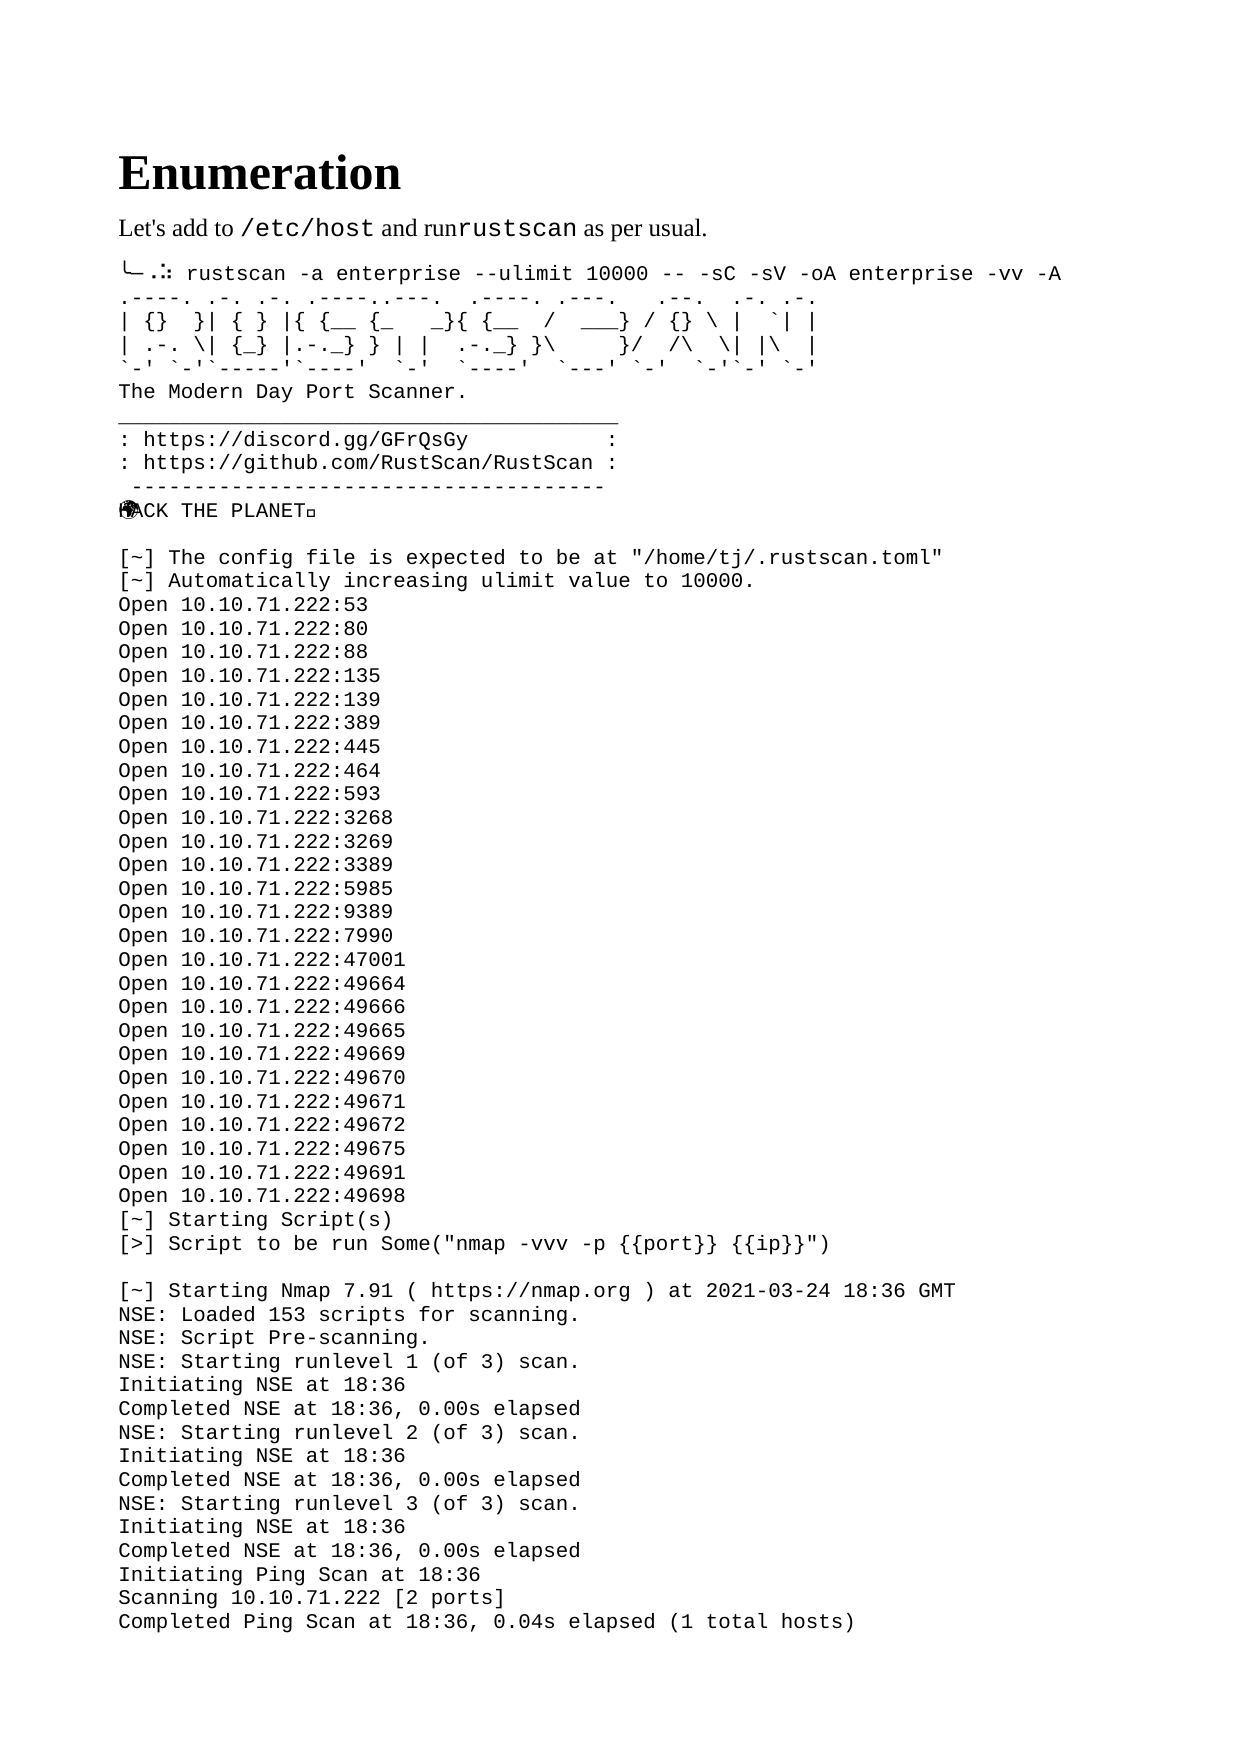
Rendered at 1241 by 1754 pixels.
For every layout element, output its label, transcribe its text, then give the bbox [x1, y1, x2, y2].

text Open 10.10.71.222:49664 [118, 972, 1122, 996]
text | {} }| { } |{ {__ {_ _}{ {__ / ___} / {} \ | `| | [118, 310, 1122, 334]
text Open 10.10.71.222:3389 [118, 854, 1122, 878]
text [>] Script to be run Some("nmap -vvv -p {{port}} {{ip}}") [118, 1233, 1122, 1256]
text | .-. \| {_} |.-._} } | | .-._} }\ }/ /\ \| |\ | [118, 334, 1122, 358]
text [~] The config file is expected to be at "/home/tj/.rustscan.toml" [118, 547, 1122, 571]
text Open 10.10.71.222:49675 [118, 1138, 1122, 1162]
text ________________________________________ [118, 405, 1122, 429]
text [~] Starting Script(s) [118, 1209, 1122, 1233]
text Completed NSE at 18:36, 0.00s elapsed [118, 1469, 1122, 1493]
text Open 10.10.71.222:389 [118, 712, 1122, 736]
text HACK THE PLANET🌍 [118, 499, 1122, 523]
text Initiating NSE at 18:36 [118, 1445, 1122, 1469]
text Open 10.10.71.222:47001 [118, 949, 1122, 972]
text -------------------------------------- [118, 476, 1122, 499]
text NSE: Script Pre-scanning. [118, 1327, 1122, 1351]
text [~] Automatically increasing ulimit value to 10000. [118, 571, 1122, 594]
text Open 10.10.71.222:80 [118, 618, 1122, 641]
text Let's add to /etc/host and runrustscan as per usual. [118, 213, 1122, 244]
text Open 10.10.71.222:3269 [118, 831, 1122, 854]
text Open 10.10.71.222:49698 [118, 1185, 1122, 1209]
text Open 10.10.71.222:135 [118, 665, 1122, 689]
text Open 10.10.71.222:5985 [118, 878, 1122, 902]
text NSE: Starting runlevel 2 (of 3) scan. [118, 1422, 1122, 1445]
text Open 10.10.71.222:49665 [118, 1020, 1122, 1043]
text Open 10.10.71.222:49669 [118, 1043, 1122, 1067]
text [~] Starting Nmap 7.91 ( https://nmap.org ) at 2021-03-24 18:36 GMT [118, 1280, 1122, 1303]
text NSE: Loaded 153 scripts for scanning. [118, 1303, 1122, 1327]
text Open 10.10.71.222:139 [118, 689, 1122, 712]
text .----. .-. .-. .----..---. .----. .---. .--. .-. .-. [118, 287, 1122, 310]
text Open 10.10.71.222:88 [118, 641, 1122, 665]
text Open 10.10.71.222:3268 [118, 807, 1122, 831]
text NSE: Starting runlevel 1 (of 3) scan. [118, 1351, 1122, 1374]
text Open 10.10.71.222:49672 [118, 1114, 1122, 1138]
text Open 10.10.71.222:9389 [118, 902, 1122, 925]
subtitle Enumeration [118, 143, 1122, 201]
text Open 10.10.71.222:593 [118, 783, 1122, 807]
text Completed NSE at 18:36, 0.00s elapsed [118, 1540, 1122, 1564]
text Initiating NSE at 18:36 [118, 1516, 1122, 1540]
text `-' `-'`-----'`----' `-' `----' `---' `-' `-'`-' `-' [118, 358, 1122, 381]
text Open 10.10.71.222:49670 [118, 1067, 1122, 1091]
text Open 10.10.71.222:49691 [118, 1162, 1122, 1185]
text Open 10.10.71.222:7990 [118, 925, 1122, 949]
text Open 10.10.71.222:49666 [118, 996, 1122, 1020]
text Completed NSE at 18:36, 0.00s elapsed [118, 1398, 1122, 1422]
text Completed Ping Scan at 18:36, 0.04s elapsed (1 total hosts) [118, 1611, 1122, 1634]
text Open 10.10.71.222:464 [118, 760, 1122, 783]
text NSE: Starting runlevel 3 (of 3) scan. [118, 1493, 1122, 1516]
text The Modern Day Port Scanner. [118, 381, 1122, 405]
text : https://discord.gg/GFrQsGy : [118, 429, 1122, 452]
text Open 10.10.71.222:445 [118, 736, 1122, 760]
text : https://github.com/RustScan/RustScan : [118, 452, 1122, 476]
text Open 10.10.71.222:53 [118, 594, 1122, 618]
text ╰─⠠⠵ rustscan -a enterprise --ulimit 10000 -- -sC -sV -oA enterprise -vv -A [118, 263, 1122, 287]
text Scanning 10.10.71.222 [2 ports] [118, 1587, 1122, 1611]
text Open 10.10.71.222:49671 [118, 1091, 1122, 1114]
text Initiating NSE at 18:36 [118, 1374, 1122, 1398]
text Initiating Ping Scan at 18:36 [118, 1564, 1122, 1587]
